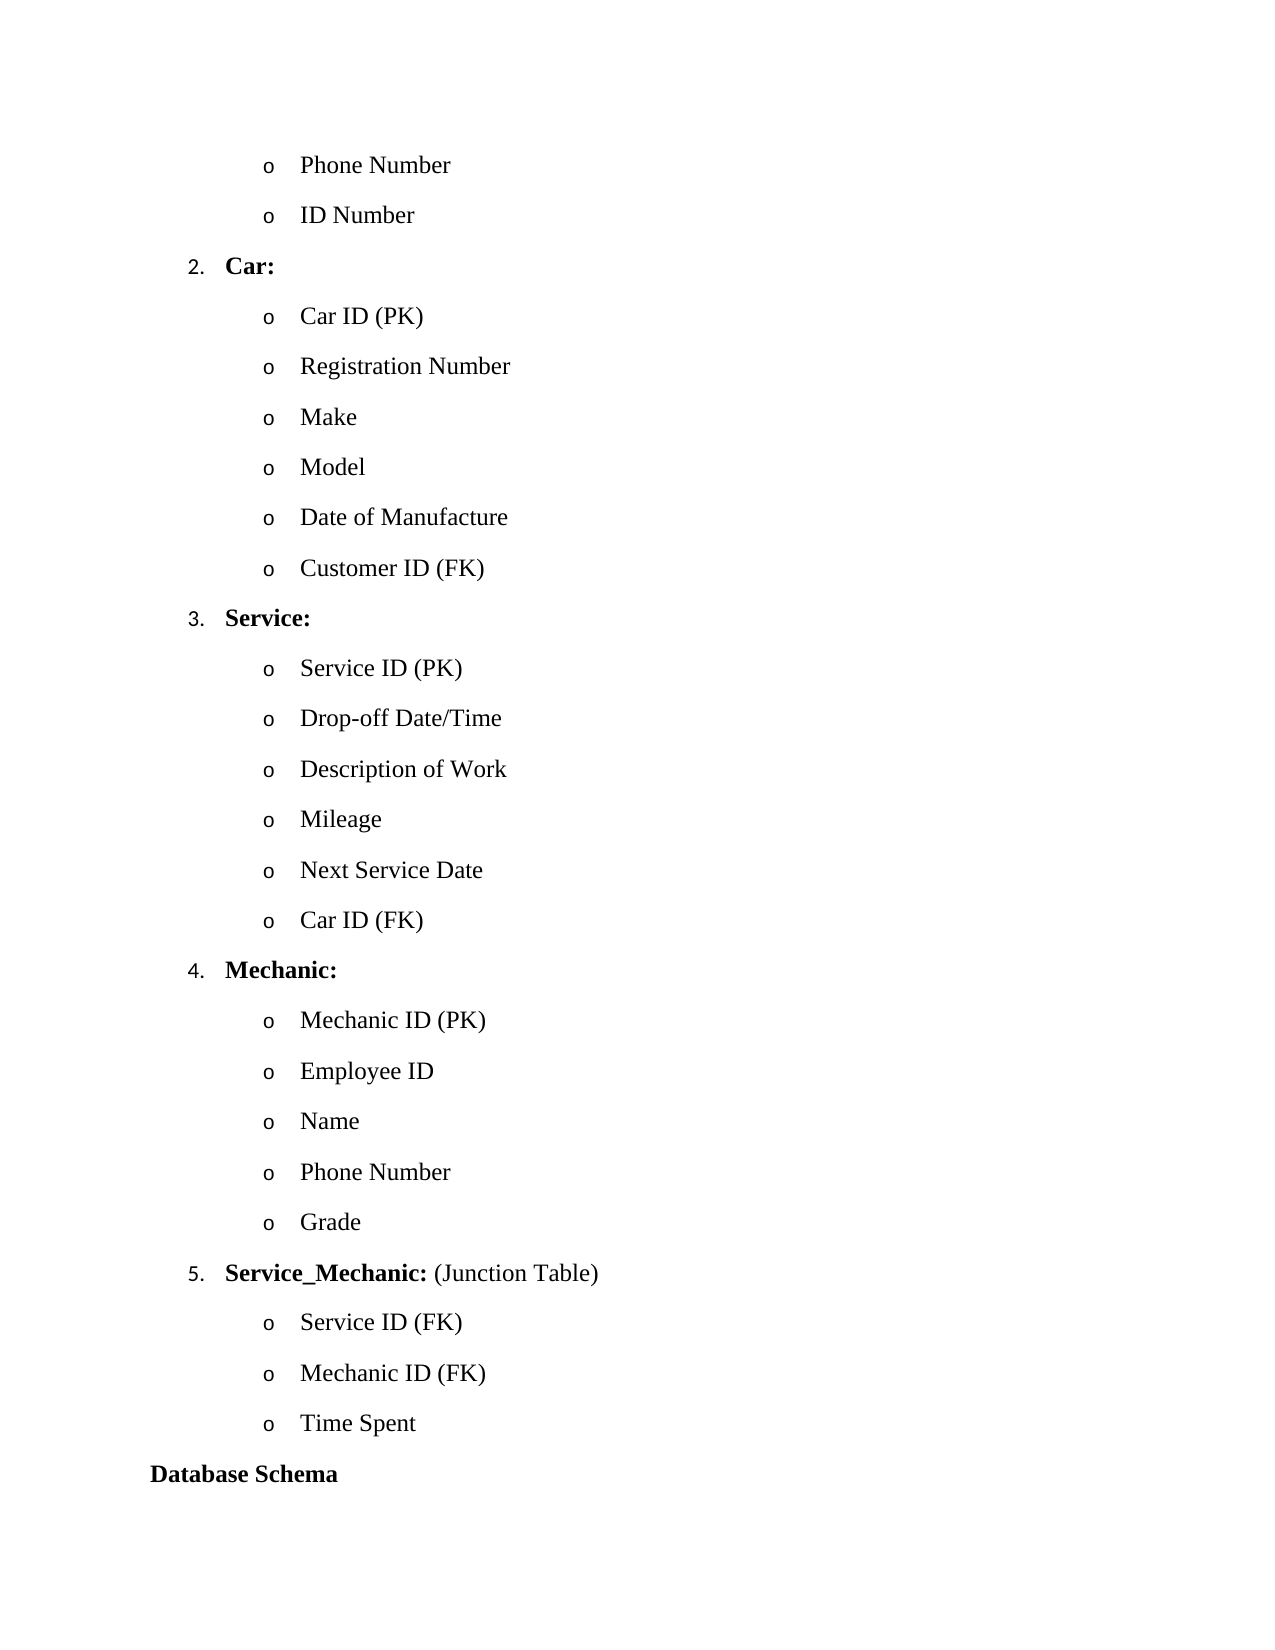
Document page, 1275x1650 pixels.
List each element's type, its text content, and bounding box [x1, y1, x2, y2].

list Mileage [262, 804, 1125, 834]
list Model [262, 452, 1125, 482]
list Service_Mechanic: (Junction Table) [187, 1258, 1125, 1287]
list Mechanic ID (PK) [262, 1006, 1125, 1035]
list Registration Number [262, 351, 1125, 381]
list Phone Number [262, 150, 1125, 179]
list Service ID (PK) [262, 653, 1125, 683]
list Next Service Date [262, 855, 1125, 884]
list Service: [187, 603, 1125, 632]
list Mechanic ID (FK) [262, 1358, 1125, 1387]
list Car ID (PK) [262, 301, 1125, 330]
list ID Number [262, 200, 1125, 230]
list Make [262, 402, 1125, 431]
list Time Spent [262, 1408, 1125, 1438]
list Drop-off Date/Time [262, 703, 1125, 733]
list Phone Number [262, 1157, 1125, 1186]
list Car: [187, 251, 1125, 280]
list Service ID (FK) [262, 1307, 1125, 1337]
list Date of Manufacture [262, 502, 1125, 532]
list Grade [262, 1207, 1125, 1237]
text Database Schema [150, 1459, 1125, 1487]
list Customer ID (FK) [262, 553, 1125, 582]
list Description of Work [262, 754, 1125, 783]
list Employee ID [262, 1056, 1125, 1086]
list Car ID (FK) [262, 905, 1125, 935]
list Name [262, 1106, 1125, 1136]
list Mechanic: [187, 956, 1125, 985]
